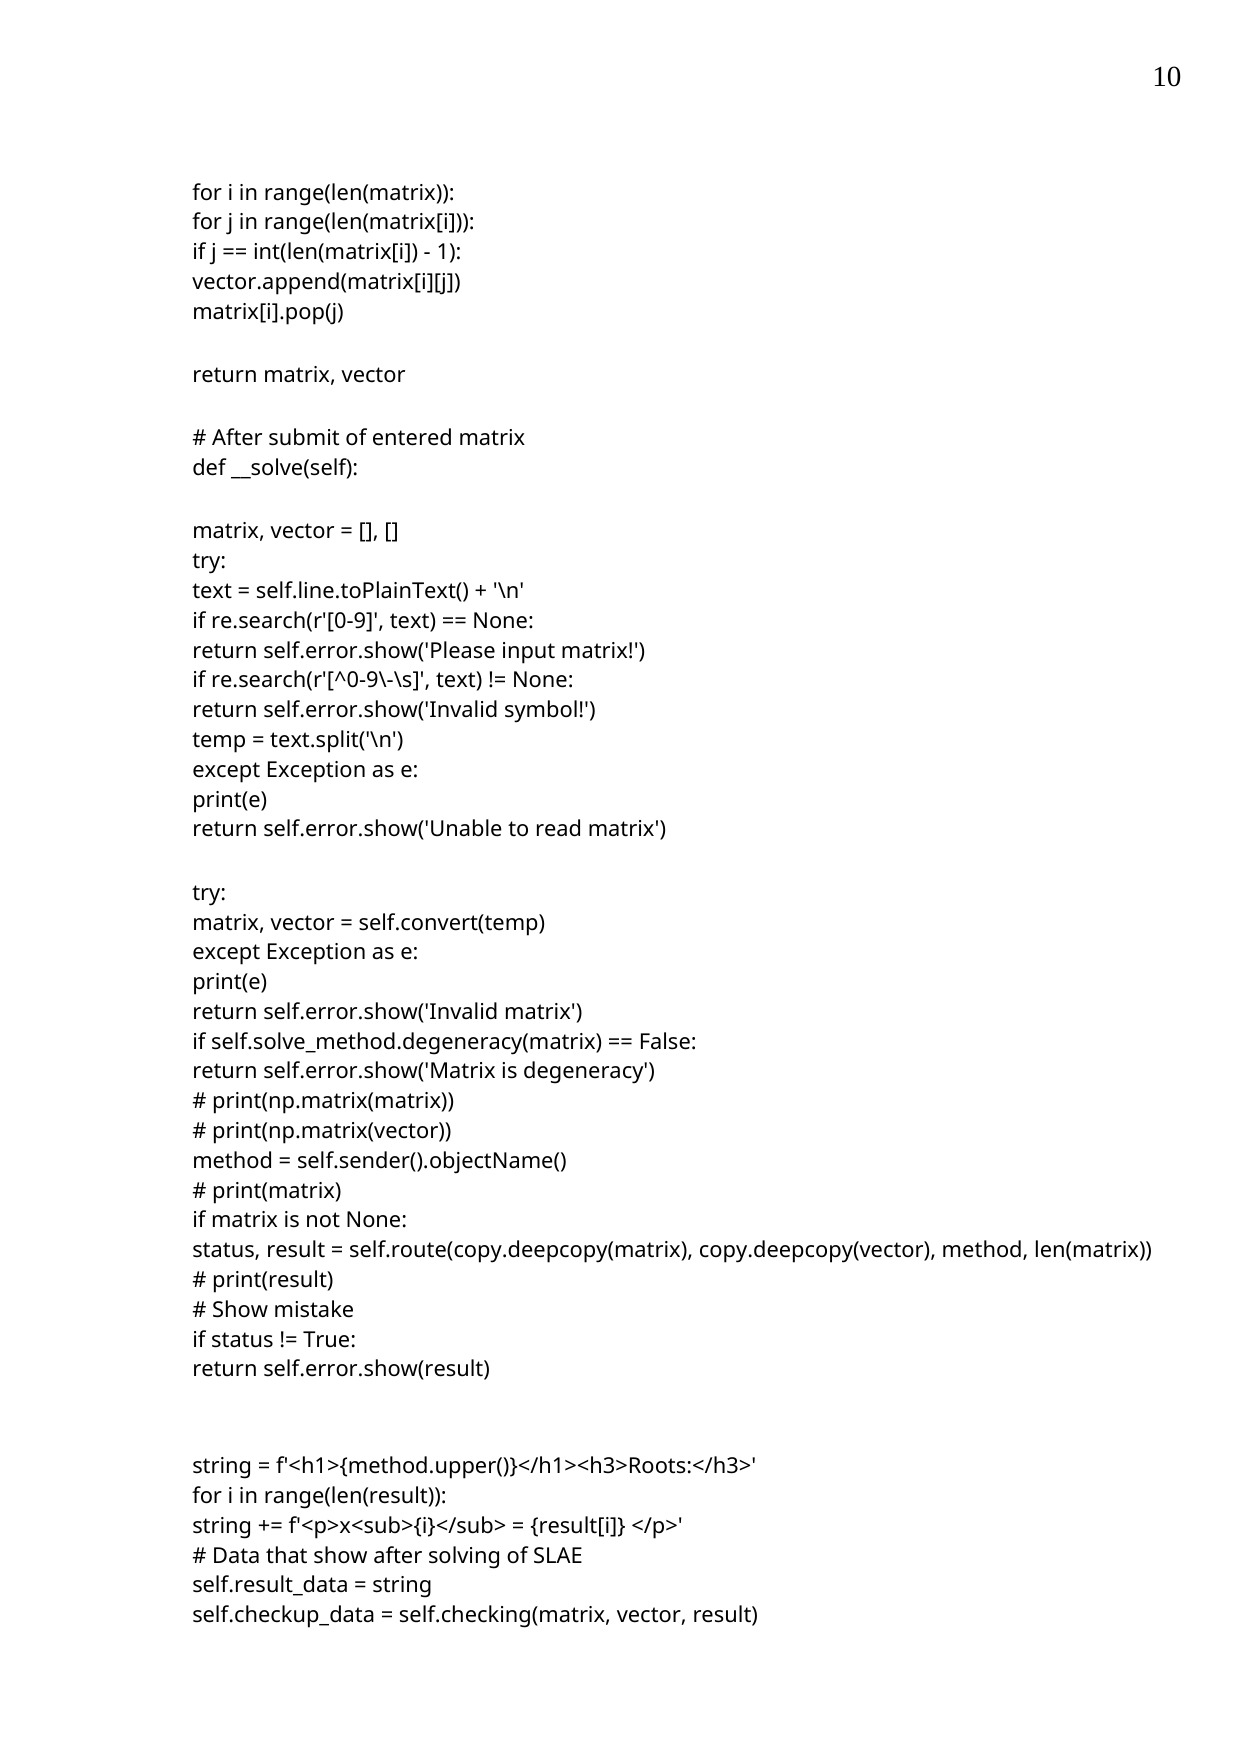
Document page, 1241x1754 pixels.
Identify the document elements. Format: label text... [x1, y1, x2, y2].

text # print(np.matrix(vector)) [118, 1115, 1181, 1145]
text except Exception as e: [118, 936, 1181, 966]
text try: [118, 877, 1181, 906]
text return matrix, vector [118, 359, 1181, 389]
text if j == int(len(matrix[i]) - 1): [118, 236, 1181, 266]
text print(e) [118, 966, 1181, 996]
text for i in range(len(matrix)): [118, 176, 1181, 206]
text return self.error.show(result) [118, 1353, 1181, 1383]
text string += f'<p>x<sub>{i}</sub> = {result[i]} </p>' [118, 1510, 1181, 1539]
text self.result_data = string [118, 1569, 1181, 1599]
text except Exception as e: [118, 754, 1181, 783]
text matrix, vector = self.convert(temp) [118, 906, 1181, 936]
text self.checkup_data = self.checking(matrix, vector, result) [118, 1599, 1181, 1629]
text string = f'<h1>{method.upper()}</h1><h3>Roots:</h3>' [118, 1450, 1181, 1480]
text # Show mistake [118, 1294, 1181, 1323]
text if status != True: [118, 1323, 1181, 1353]
text # Data that show after solving of SLAE [118, 1539, 1181, 1569]
text # print(matrix) [118, 1174, 1181, 1204]
text matrix[i].pop(j) [118, 296, 1181, 325]
text def __solve(self): [118, 452, 1181, 482]
text return self.error.show('Please input matrix!') [118, 634, 1181, 664]
text for i in range(len(result)): [118, 1480, 1181, 1510]
text if self.solve_method.degeneracy(matrix) == False: [118, 1026, 1181, 1055]
text print(e) [118, 783, 1181, 813]
text # print(result) [118, 1264, 1181, 1294]
text return self.error.show('Invalid symbol!') [118, 694, 1181, 724]
text temp = text.split('\n') [118, 724, 1181, 754]
text if re.search(r'[^0-9\-\s]', text) != None: [118, 664, 1181, 694]
text try: [118, 545, 1181, 575]
text # After submit of entered matrix [118, 422, 1181, 452]
text matrix, vector = [], [] [118, 515, 1181, 545]
text return self.error.show('Unable to read matrix') [118, 813, 1181, 843]
text if matrix is not None: [118, 1204, 1181, 1234]
text return self.error.show('Matrix is degeneracy') [118, 1055, 1181, 1085]
text text = self.line.toPlainText() + '\n' [118, 575, 1181, 605]
text for j in range(len(matrix[i])): [118, 206, 1181, 236]
text status, result = self.route(copy.deepcopy(matrix), copy.deepcopy(vector), method, len(matrix)) [118, 1234, 1181, 1264]
text method = self.sender().objectName() [118, 1145, 1181, 1174]
text if re.search(r'[0-9]', text) == None: [118, 605, 1181, 634]
text return self.error.show('Invalid matrix') [118, 996, 1181, 1026]
text vector.append(matrix[i][j]) [118, 266, 1181, 296]
text # print(np.matrix(matrix)) [118, 1085, 1181, 1115]
